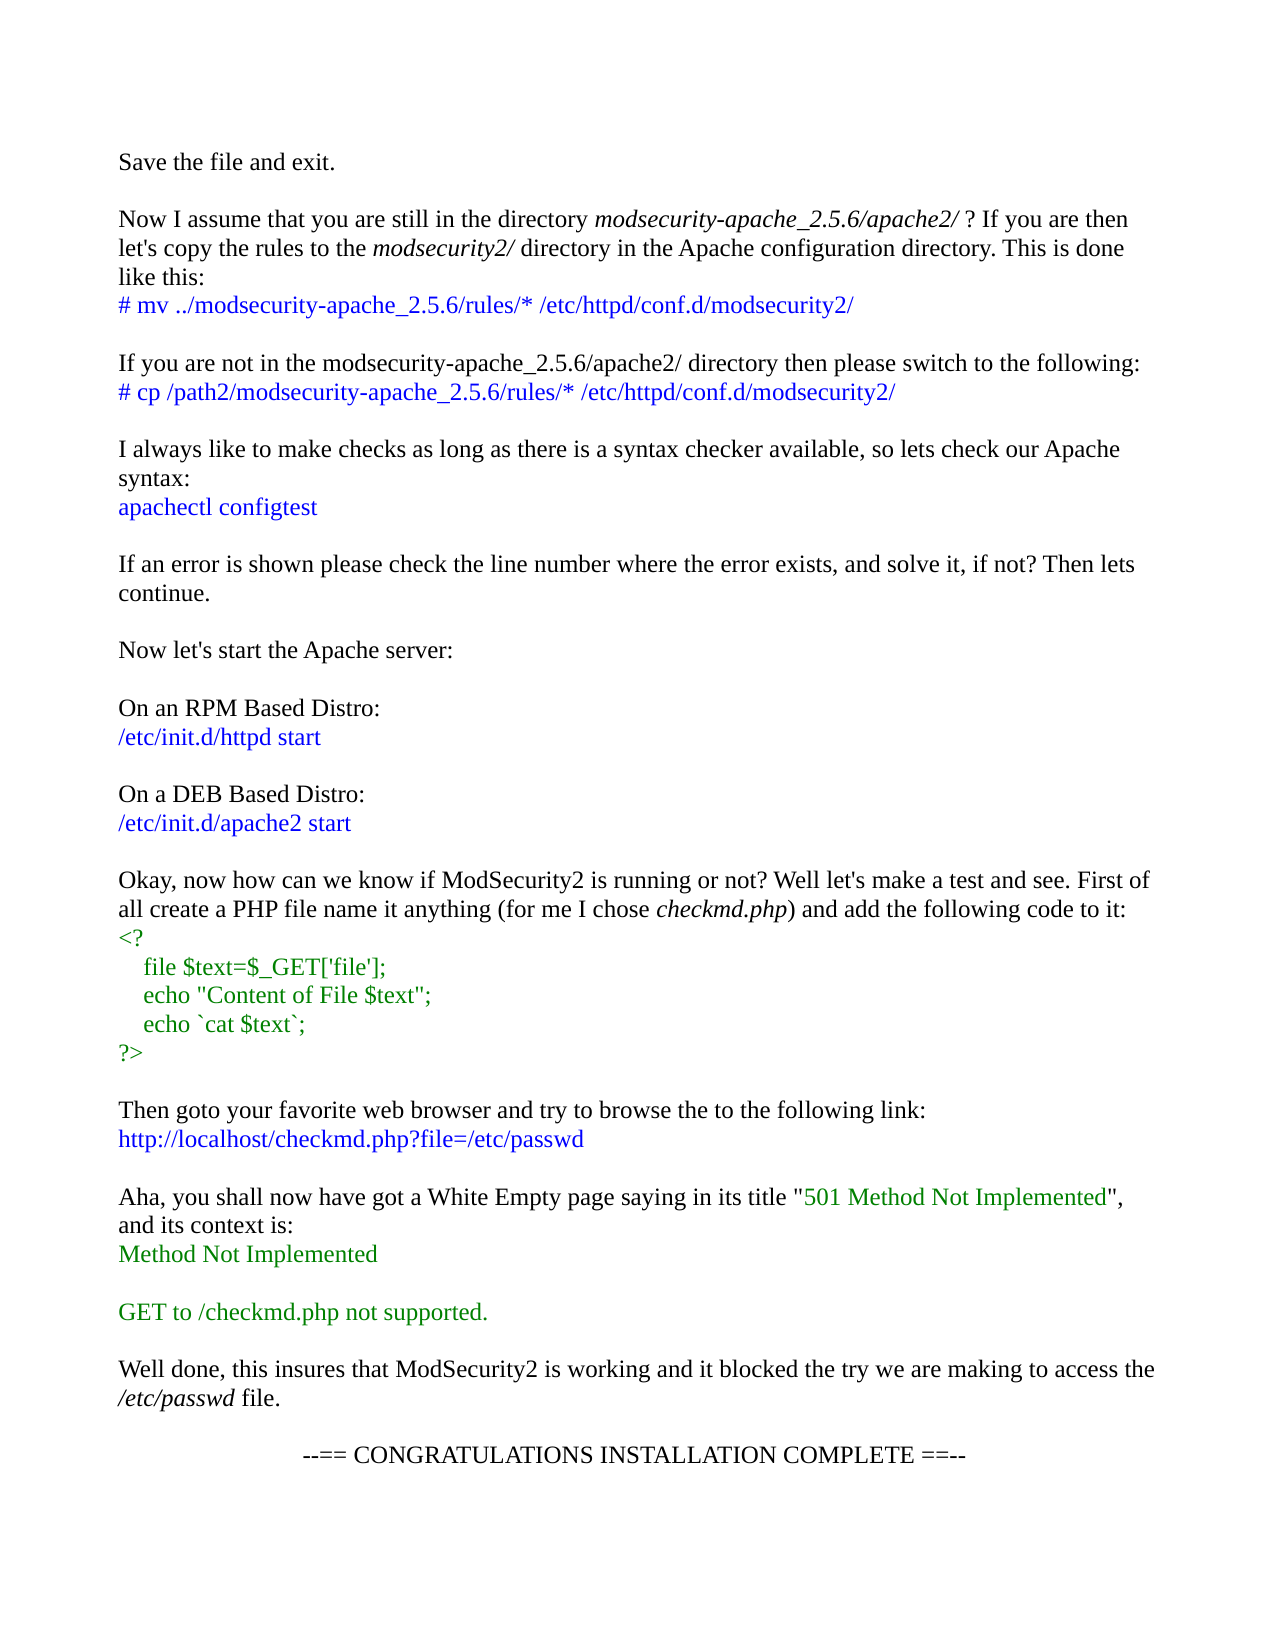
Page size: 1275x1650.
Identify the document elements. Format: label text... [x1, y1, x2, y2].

text Now I assume that you are still in the directory modsecurity-apache_2.5.6/apache2/ ? If you are then let's copy the rules to the modsecurity2/ directory in the Apache configuration directory. This is done like this: [118, 204, 1157, 291]
text Okay, now how can we know if ModSecurity2 is running or not? Well let's make a test and see. First of all create a PHP file name it anything (for me I chose checkmd.php) and add the following code to it: [118, 866, 1157, 923]
text --== CONGRATULATIONS INSTALLATION COMPLETE ==-- [118, 1441, 1157, 1469]
text I always like to make checks as long as there is a syntax checker available, so lets check our Apache syntax: [118, 434, 1157, 492]
text On an RPM Based Distro: [118, 693, 1157, 722]
text On a DEB Based Distro: [118, 779, 1157, 808]
text # cp /path2/modsecurity-apache_2.5.6/rules/* /etc/httpd/conf.d/modsecurity2/ [118, 377, 1157, 406]
text # mv ../modsecurity-apache_2.5.6/rules/* /etc/httpd/conf.d/modsecurity2/ [118, 291, 1157, 319]
text Aha, you shall now have got a White Empty page saying in its title "501 Method Not Implemented", and its context is: [118, 1182, 1157, 1239]
text echo "Content of File $text"; [118, 981, 1157, 1009]
text Well done, this insures that ModSecurity2 is working and it blocked the try we are making to access the /etc/passwd file. [118, 1354, 1157, 1412]
text Now let's start the Apache server: [118, 636, 1157, 664]
text /etc/init.d/httpd start [118, 722, 1157, 751]
text Save the file and exit. [118, 147, 1157, 176]
text echo `cat $text`; [118, 1009, 1157, 1038]
text /etc/init.d/apache2 start [118, 808, 1157, 837]
text file $text=$_GET['file']; [118, 952, 1157, 981]
text Method Not Implemented [118, 1239, 1157, 1268]
text http://localhost/checkmd.php?file=/etc/passwd [118, 1124, 1157, 1153]
text apachectl configtest [118, 492, 1157, 521]
text If you are not in the modsecurity-apache_2.5.6/apache2/ directory then please switch to the following: [118, 348, 1157, 377]
text Then goto your favorite web browser and try to browse the to the following link: [118, 1096, 1157, 1124]
text ?> [118, 1038, 1157, 1067]
text GET to /checkmd.php not supported. [118, 1297, 1157, 1326]
text <? [118, 923, 1157, 952]
text If an error is shown please check the line number where the error exists, and solve it, if not? Then lets continue. [118, 549, 1157, 607]
